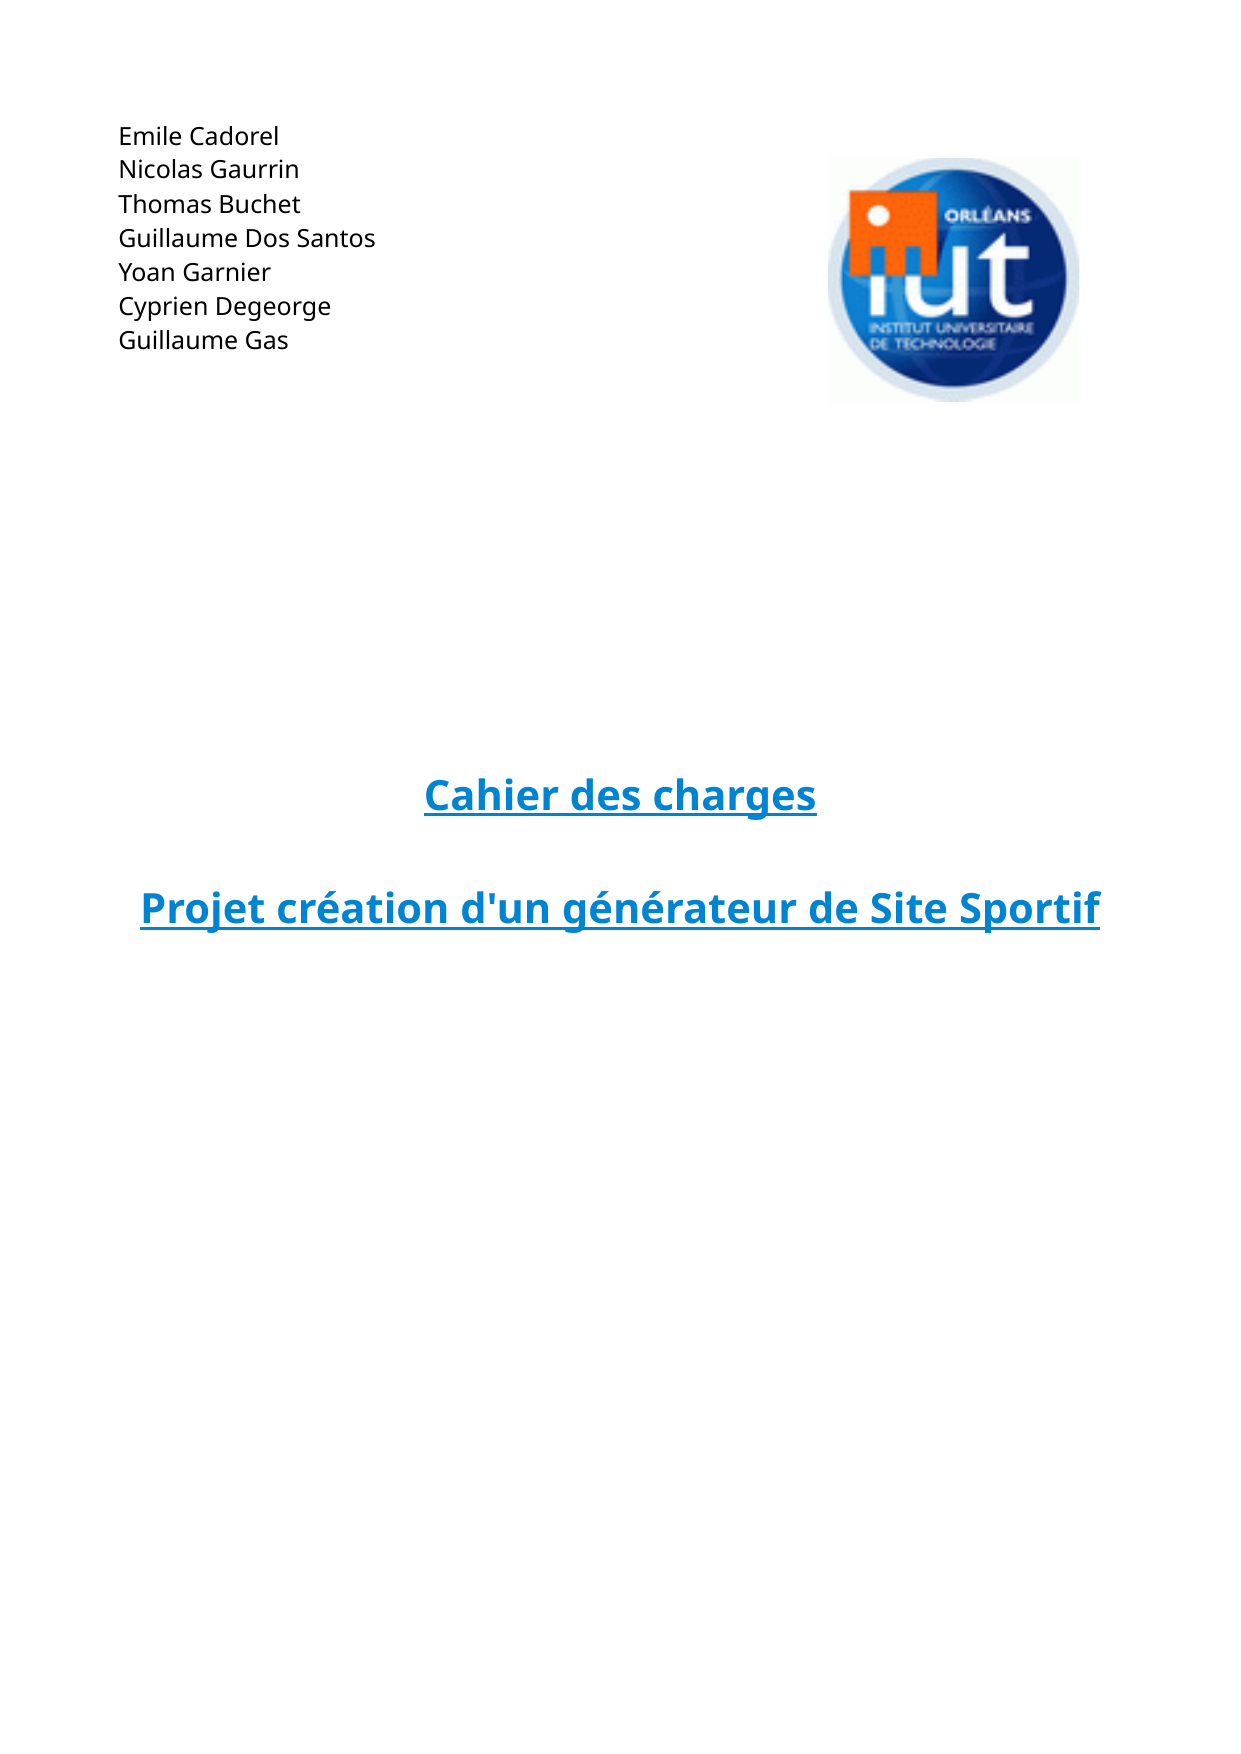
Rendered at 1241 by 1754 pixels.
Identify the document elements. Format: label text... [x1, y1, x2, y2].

text Guillaume Dos Santos [118, 220, 827, 254]
text Cyprien Degeorge [118, 288, 827, 322]
text [1080, 254, 1122, 288]
text Projet création d'un générateur de Site Sportif [118, 879, 1122, 936]
picture [827, 158, 1080, 402]
text Guillaume Gas [118, 322, 827, 357]
text Yoan Garnier [118, 254, 827, 288]
text [1080, 322, 1122, 357]
text Thomas Buchet [118, 186, 827, 220]
text Emile Cadorel [118, 118, 1122, 152]
text Nicolas Gaurrin [118, 152, 1122, 186]
text Cahier des charges [118, 765, 1122, 822]
text [1080, 288, 1122, 322]
text [1080, 220, 1122, 254]
text [1080, 186, 1122, 220]
